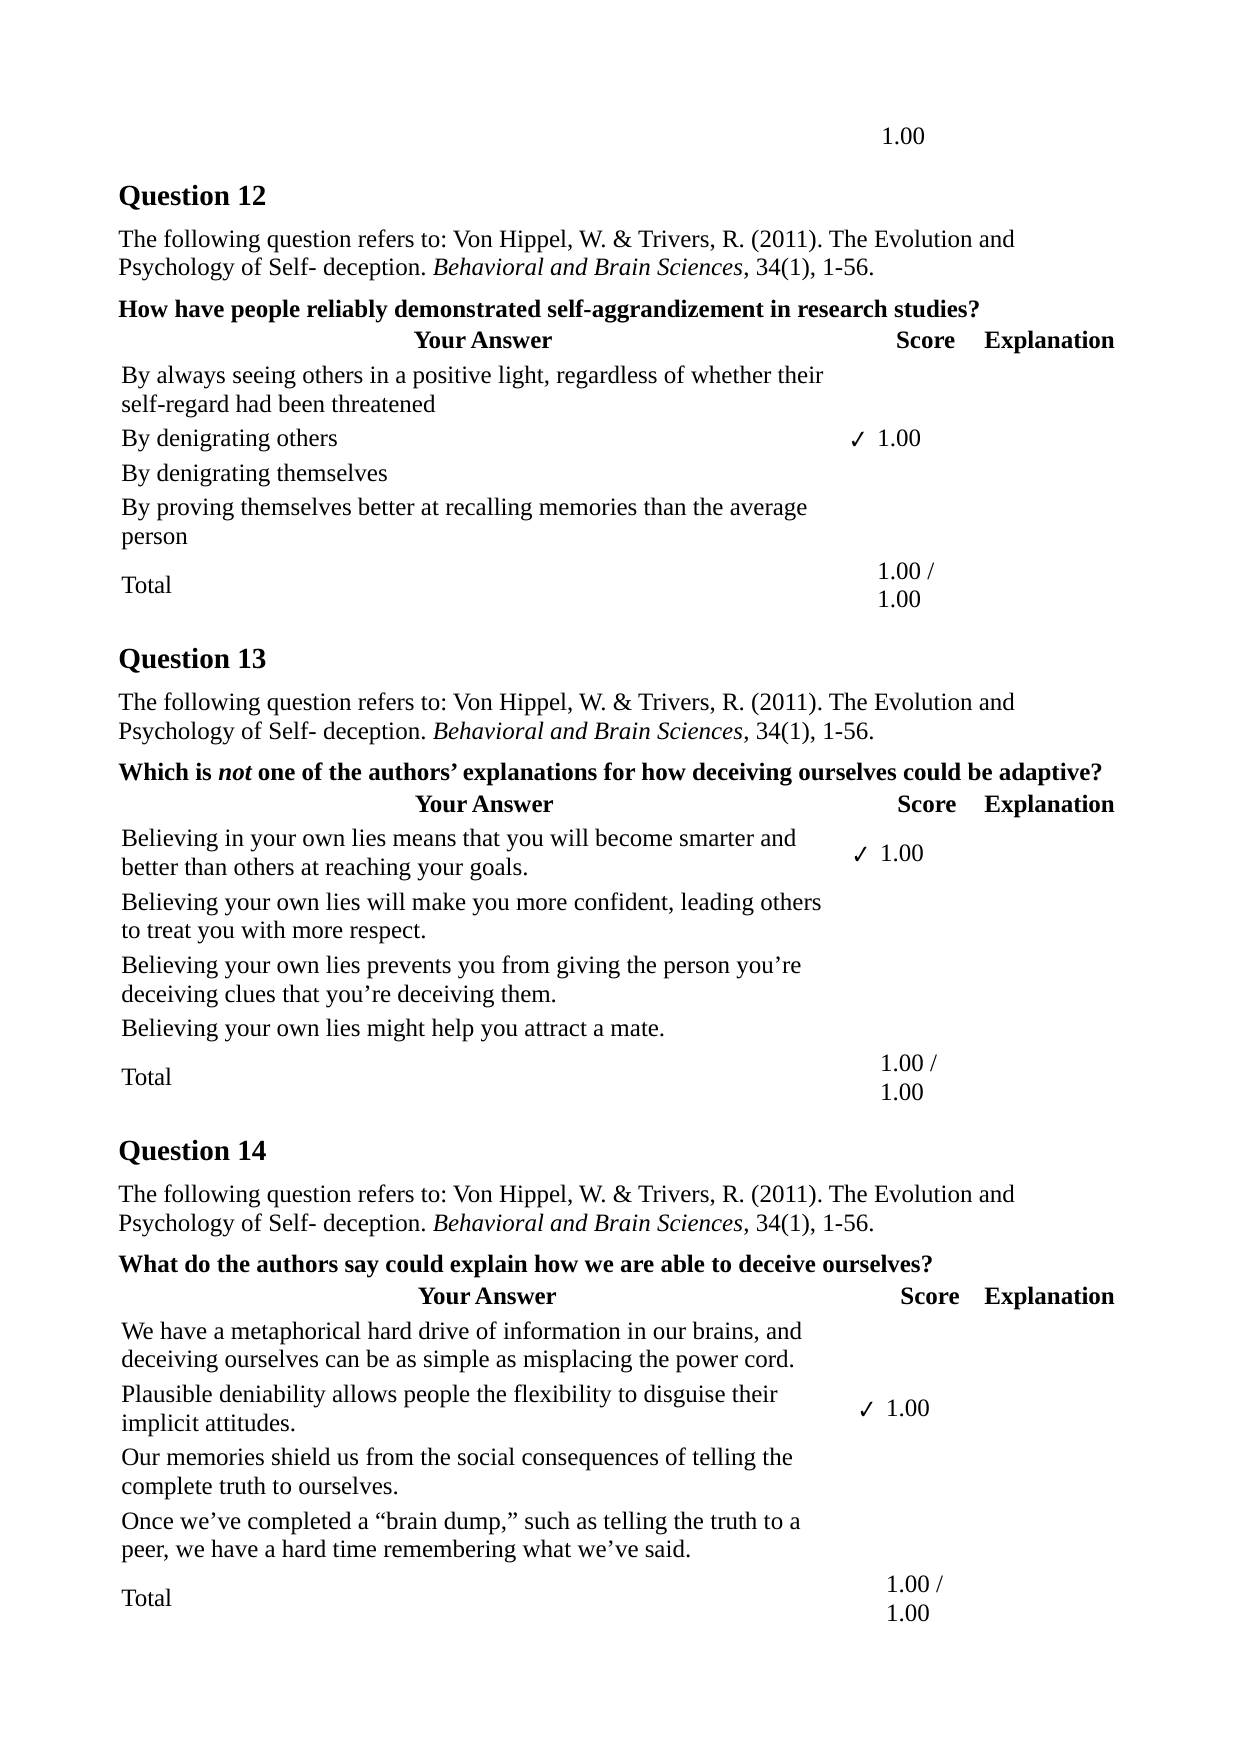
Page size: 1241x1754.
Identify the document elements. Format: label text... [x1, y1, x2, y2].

table_cell [883, 1503, 977, 1566]
table_cell [977, 1045, 1122, 1108]
table_header Your Answer [118, 786, 850, 821]
table_cell [977, 455, 1122, 489]
text The following question refers to: Von Hippel, W. & Trivers, R. (2011). The Evolution and Psychology of Self- deception. Behavioral and Brain Sciences, 34(1), 1-56. [118, 224, 1122, 281]
table_cell [848, 357, 874, 420]
table_cell Our memories shield us from the social consequences of telling the complete truth to ourselves. [118, 1440, 856, 1503]
text How have people reliably demonstrated self-aggrandizement in research studies? [118, 294, 1122, 322]
table_cell [850, 884, 877, 947]
table_cell [850, 1045, 877, 1108]
table_cell [851, 118, 878, 153]
table_cell [977, 1440, 1122, 1503]
table_cell [877, 947, 977, 1011]
table_cell ✔ [850, 821, 877, 884]
table_cell By denigrating themselves [118, 455, 847, 489]
table_cell By always seeing others in a positive light, regardless of whether their self-regard had been threatened [118, 357, 847, 420]
table_cell 1.00 [877, 821, 977, 884]
table_header Your Answer [118, 323, 847, 357]
table_cell Believing in your own lies means that you will become smarter and better than others at reaching your goals. [118, 821, 850, 884]
table_cell By proving themselves better at recalling memories than the average person [118, 490, 847, 553]
table_cell Total [118, 1045, 850, 1108]
table_cell [850, 1011, 877, 1045]
table_cell [856, 1313, 883, 1376]
subtitle Question 13 [118, 641, 1122, 675]
table_cell [118, 118, 851, 153]
table_cell [977, 1503, 1122, 1566]
table_cell [977, 118, 1122, 153]
table_cell [977, 490, 1122, 553]
table_cell Believing your own lies might help you attract a mate. [118, 1011, 850, 1045]
table_header Score [874, 323, 977, 357]
table_header Explanation [977, 323, 1122, 357]
table_cell 1.00 / 1.00 [883, 1566, 977, 1629]
table_cell We have a metaphorical hard drive of information in our brains, and deceiving ourselves can be as simple as misplacing the power cord. [118, 1313, 856, 1376]
table_cell Total [118, 553, 847, 616]
table_header Explanation [977, 786, 1122, 821]
table_header [848, 323, 874, 357]
table_cell [874, 490, 977, 553]
table_cell Total [118, 1566, 856, 1629]
table_cell 1.00 / 1.00 [877, 1045, 977, 1108]
table_cell 1.00 [878, 118, 977, 153]
table_cell [874, 357, 977, 420]
table_cell [883, 1440, 977, 1503]
table_cell [977, 947, 1122, 1011]
table_cell Plausible deniability allows people the flexibility to disguise their implicit attitudes. [118, 1376, 856, 1439]
subtitle Question 12 [118, 178, 1122, 211]
table_cell [856, 1566, 883, 1629]
text What do the authors say could explain how we are able to deceive ourselves? [118, 1249, 1122, 1278]
table_cell [877, 884, 977, 947]
table_cell [874, 455, 977, 489]
table_cell [977, 1376, 1122, 1439]
table_cell Once we’ve completed a “brain dump,” such as telling the truth to a peer, we have a hard time remembering what we’ve said. [118, 1503, 856, 1566]
table_cell [850, 947, 877, 1011]
table_cell ✔ [848, 420, 874, 455]
table_cell ✔ [856, 1376, 883, 1439]
table_cell Believing your own lies will make you more confident, leading others to treat you with more respect. [118, 884, 850, 947]
table_cell [977, 884, 1122, 947]
table_cell [977, 821, 1122, 884]
table_cell Believing your own lies prevents you from giving the person you’re deceiving clues that you’re deceiving them. [118, 947, 850, 1011]
table_cell [977, 420, 1122, 455]
text The following question refers to: Von Hippel, W. & Trivers, R. (2011). The Evolution and Psychology of Self- deception. Behavioral and Brain Sciences, 34(1), 1-56. [118, 1179, 1122, 1237]
table_header [850, 786, 877, 821]
table_header Score [877, 786, 977, 821]
table_cell [856, 1440, 883, 1503]
table_header Your Answer [118, 1278, 856, 1313]
table_cell [848, 455, 874, 489]
table_cell 1.00 [874, 420, 977, 455]
table_header Score [883, 1278, 977, 1313]
table_cell [848, 490, 874, 553]
table_cell [977, 1313, 1122, 1376]
table_cell [977, 1011, 1122, 1045]
table_cell [883, 1313, 977, 1376]
table_cell [856, 1503, 883, 1566]
table_cell By denigrating others [118, 420, 847, 455]
table_cell [848, 553, 874, 616]
text The following question refers to: Von Hippel, W. & Trivers, R. (2011). The Evolution and Psychology of Self- deception. Behavioral and Brain Sciences, 34(1), 1-56. [118, 687, 1122, 745]
table_cell 1.00 [883, 1376, 977, 1439]
text Which is not one of the authors’ explanations for how deceiving ourselves could be adaptive? [118, 757, 1122, 786]
table_header [856, 1278, 883, 1313]
table_cell [977, 1566, 1122, 1629]
subtitle Question 14 [118, 1133, 1122, 1167]
table_cell 1.00 / 1.00 [874, 553, 977, 616]
table_cell [977, 553, 1122, 616]
table_cell [877, 1011, 977, 1045]
table_header Explanation [977, 1278, 1122, 1313]
table_cell [977, 357, 1122, 420]
